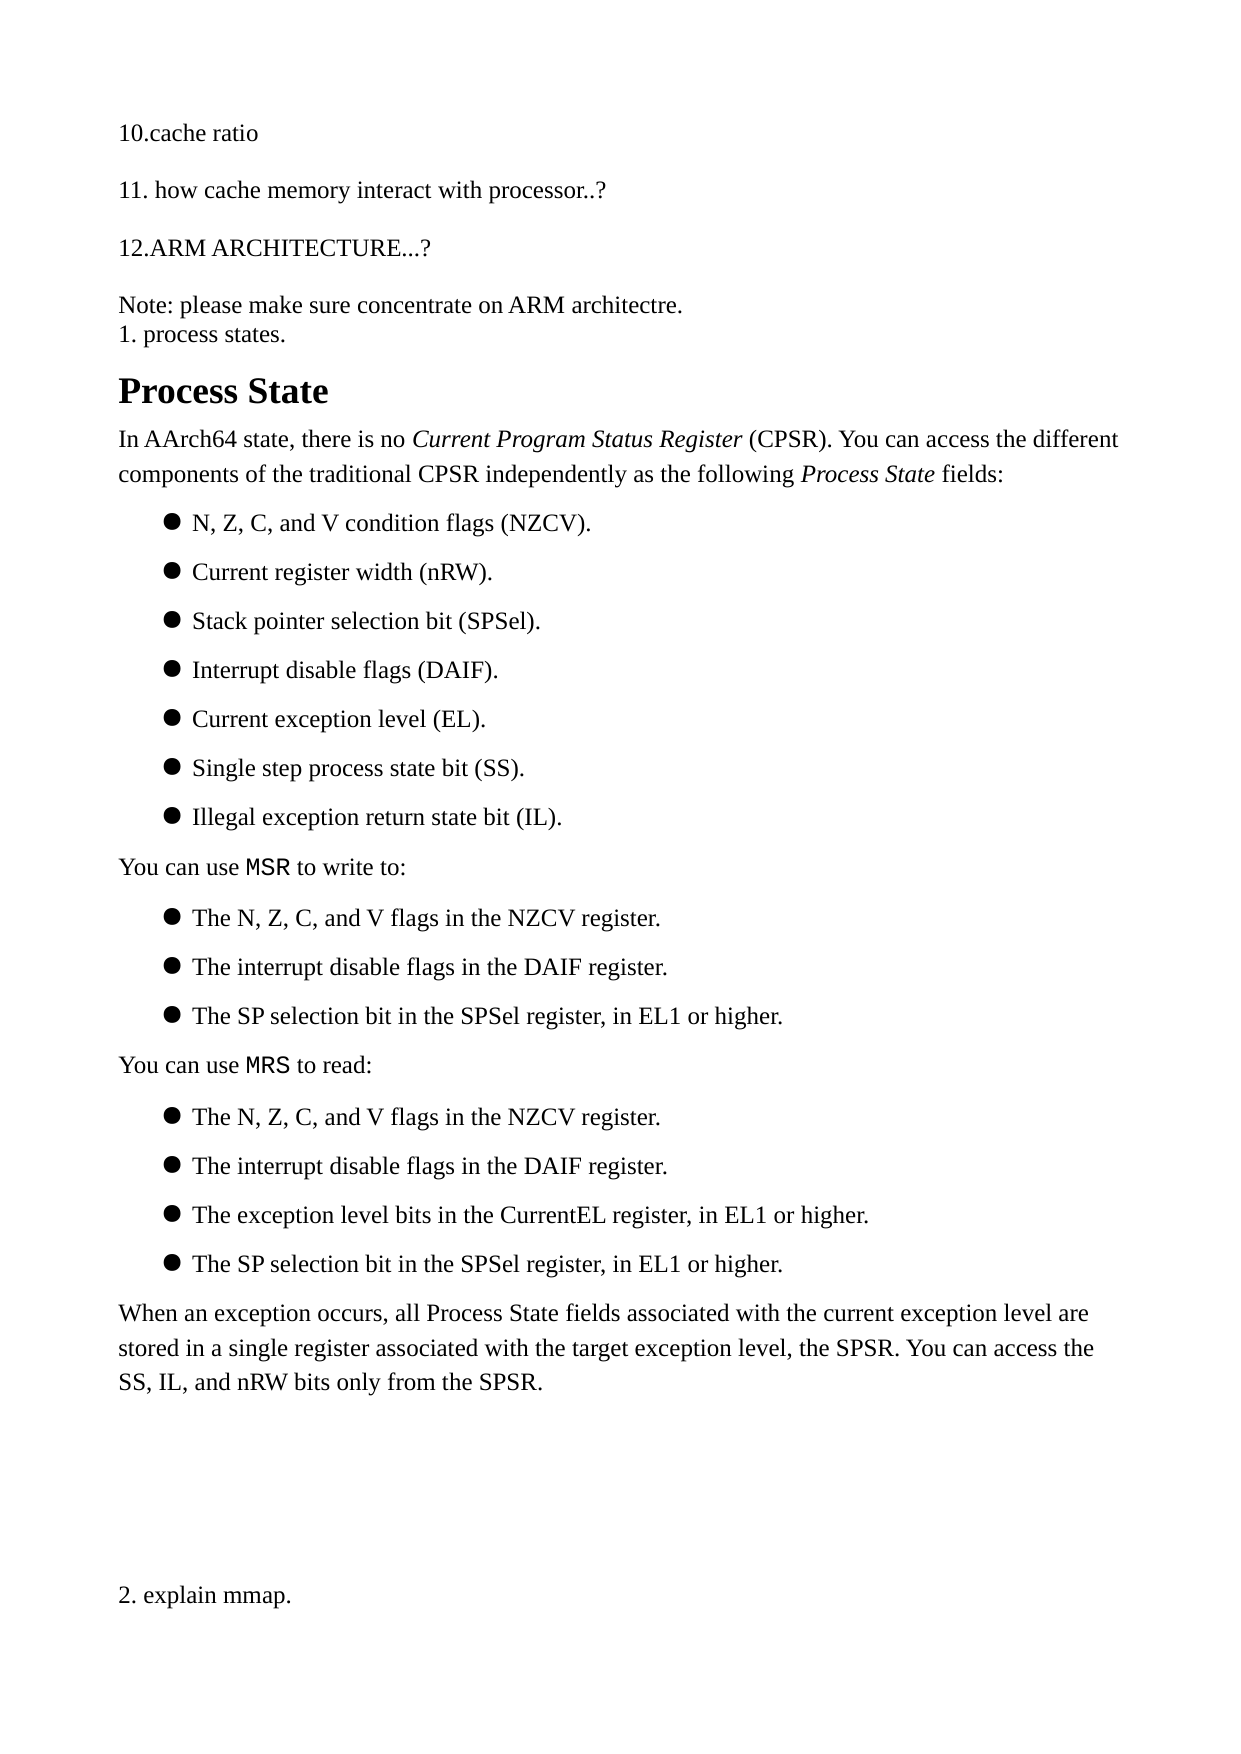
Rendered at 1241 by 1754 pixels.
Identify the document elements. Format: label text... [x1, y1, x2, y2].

list The SP selection bit in the SPSel register, in EL1 or higher. [162, 1001, 1122, 1030]
text In AArch64 state, there is no Current Program Status Register (CPSR). You can access the different components of the traditional CPSR independently as the following Process State fields: [118, 424, 1122, 488]
text 11. how cache memory interact with processor..? [118, 176, 1122, 204]
list Interrupt disable flags (DAIF). [162, 655, 1122, 684]
text 12.ARM ARCHITECTURE...? [118, 233, 1122, 262]
text When an exception occurs, all Process State fields associated with the current exception level are stored in a single register associated with the target exception level, the SPSR. You can access the SS, IL, and nRW bits only from the SPSR. [118, 1298, 1122, 1396]
list Current exception level (EL). [162, 704, 1122, 733]
text You can use MSR to write to: [118, 852, 1122, 882]
list The N, Z, C, and V flags in the NZCV register. [162, 1102, 1122, 1131]
list Illegal exception return state bit (IL). [162, 802, 1122, 831]
list The interrupt disable flags in the DAIF register. [162, 1151, 1122, 1180]
list The N, Z, C, and V flags in the NZCV register. [162, 903, 1122, 932]
text You can use MRS to read: [118, 1050, 1122, 1081]
text 10.cache ratio [118, 118, 1122, 147]
list Stack pointer selection bit (SPSel). [162, 606, 1122, 635]
list The exception level bits in the CurrentEL register, in EL1 or higher. [162, 1200, 1122, 1229]
text 1. process states. [118, 319, 1122, 348]
text 2. explain mmap. [118, 1580, 1122, 1609]
subtitle Process State [118, 369, 1122, 412]
list The interrupt disable flags in the DAIF register. [162, 952, 1122, 981]
list The SP selection bit in the SPSel register, in EL1 or higher. [162, 1249, 1122, 1278]
text Note: please make sure concentrate on ARM architectre. [118, 291, 1122, 319]
list Single step process state bit (SS). [162, 753, 1122, 782]
list N, Z, C, and V condition flags (NZCV). [162, 508, 1122, 537]
list Current register width (nRW). [162, 557, 1122, 586]
